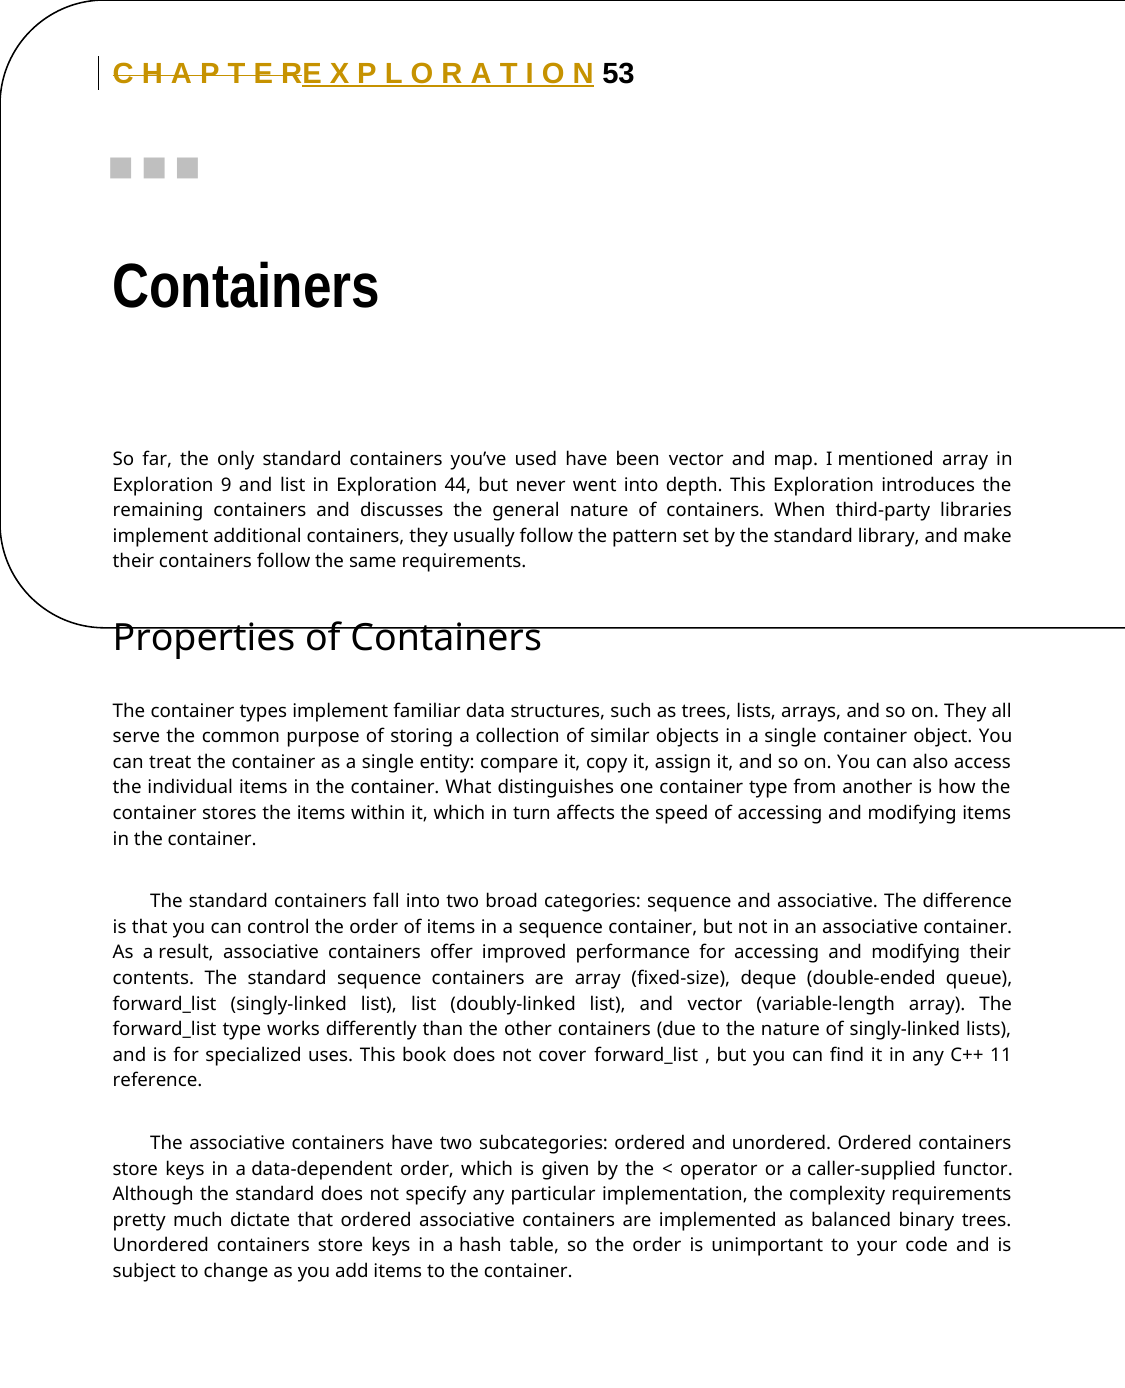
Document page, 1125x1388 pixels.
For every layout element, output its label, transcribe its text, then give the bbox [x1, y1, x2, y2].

text The container types implement familiar data structures, such as trees, lists, arrays, and so on. They all serve the common purpose of storing a collection of similar objects in a single container object. You can treat the container as a single entity: compare it, copy it, assign it, and so on. You can also access the individual items in the container. What distinguishes one container type from another is how the container stores the items within it, which in turn affects the speed of accessing and modifying items in the container. [112, 697, 1012, 850]
title Containers [112, 249, 1012, 321]
text The associative containers have two subcategories: ordered and unordered. Ordered containers store keys in a data-dependent order, which is given by the < operator or a caller-supplied functor. Although the standard does not specify any particular implementation, the complexity requirements pretty much dictate that ordered associative containers are implemented as balanced binary trees. Unordered containers store keys in a hash table, so the order is unimportant to your code and is subject to change as you add items to the container. [112, 1129, 1012, 1283]
text The standard containers fall into two broad categories: sequence and associative. The difference is that you can control the order of items in a sequence container, but not in an associative container. As a result, associative containers offer improved performance for accessing and modifying their contents. The standard sequence containers are array (fixed-size), deque (double-ended queue), forward_list (singly-linked list), list (doubly-linked list), and vector (variable-length array). The forward_list type works differently than the other containers (due to the nature of singly-linked lists), and is for specialized uses. This book does not cover forward_list , but you can find it in any C++ 11 reference. [112, 888, 1012, 1092]
subtitle [112, 611, 1012, 627]
subtitle Properties of Containers [112, 629, 1012, 662]
text So far, the only standard containers you’ve used have been vector and map. I mentioned array in Exploration 9 and list in Exploration 44, but never went into depth. This Exploration introduces the remaining containers and discusses the general nature of containers. When third-party libraries implement additional containers, they usually follow the pattern set by the standard library, and make their containers follow the same requirements. [112, 446, 1012, 573]
